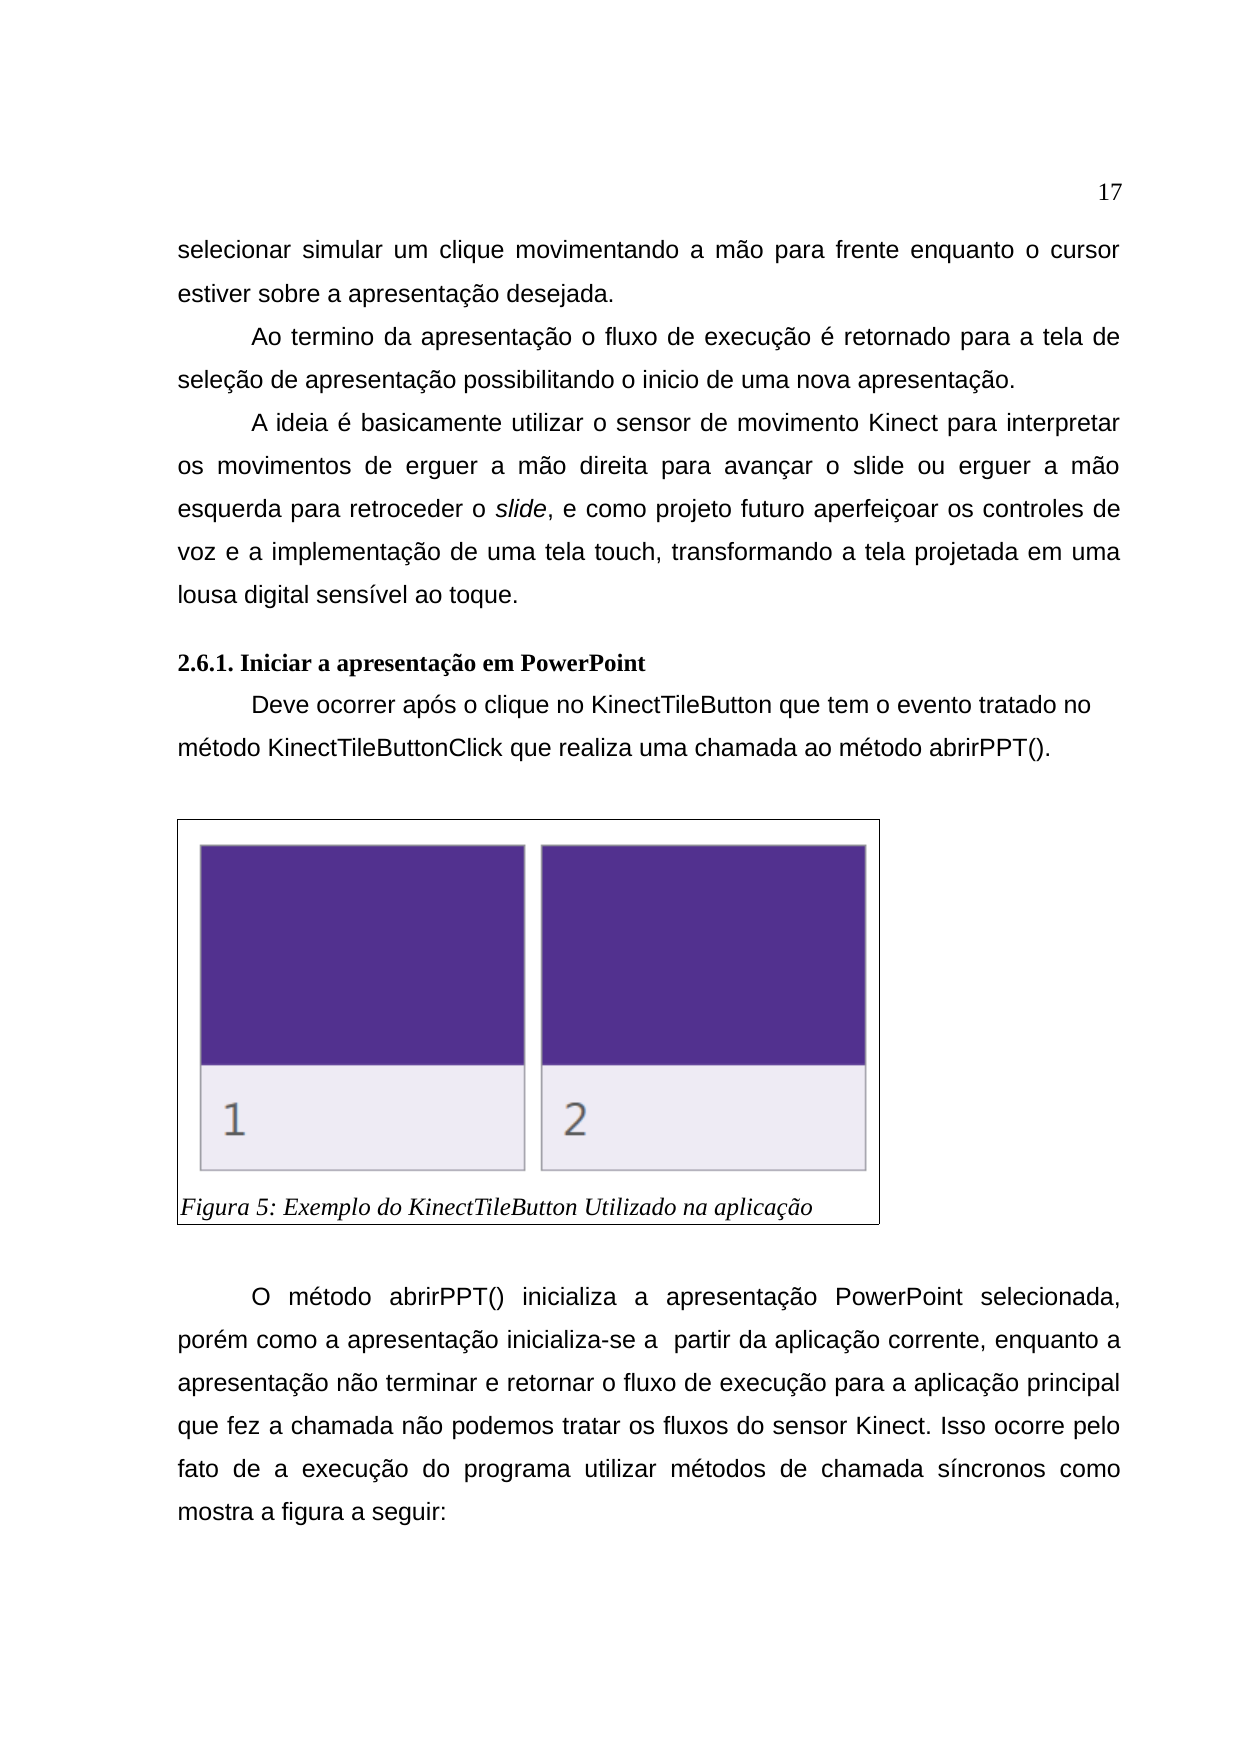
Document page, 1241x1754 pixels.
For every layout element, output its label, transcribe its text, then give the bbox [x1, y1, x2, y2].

text O método abrirPPT() inicializa a apresentação PowerPoint selecionada, porém como a apresentação inicializa-se a partir da aplicação corrente, enquanto a apresentação não terminar e retornar o fluxo de execução para a aplicação principal que fez a chamada não podemos tratar os fluxos do sensor Kinect. Isso ocorre pelo fato de a execução do programa utilizar métodos de chamada síncronos como mostra a figura a seguir: [177, 1282, 1122, 1526]
text selecionar simular um clique movimentando a mão para frente enquanto o cursor estiver sobre a apresentação desejada. [177, 235, 1122, 307]
text Ao termino da apresentação o fluxo de execução é retornado para a tela de seleção de apresentação possibilitando o inicio de uma nova apresentação. [177, 322, 1122, 393]
picture [180, 834, 876, 1193]
text A ideia é basicamente utilizar o sensor de movimento Kinect para interpretar os movimentos de erguer a mão direita para avançar o slide ou erguer a mão esquerda para retroceder o slide, e como projeto futuro aperfeiçoar os controles de voz e a implementação de uma tela touch, transformando a tela projetada em uma lousa digital sensível ao toque. [177, 408, 1122, 609]
text Figura 5: Exemplo do KinectTileButton Utilizado na aplicação [180, 1193, 876, 1221]
text Deve ocorrer após o clique no KinectTileButton que tem o evento tratado no método KinectTileButtonClick que realiza uma chamada ao método abrirPPT(). [177, 690, 1122, 762]
subtitle 2.6.1. Iniciar a apresentação em PowerPoint [177, 648, 1122, 677]
